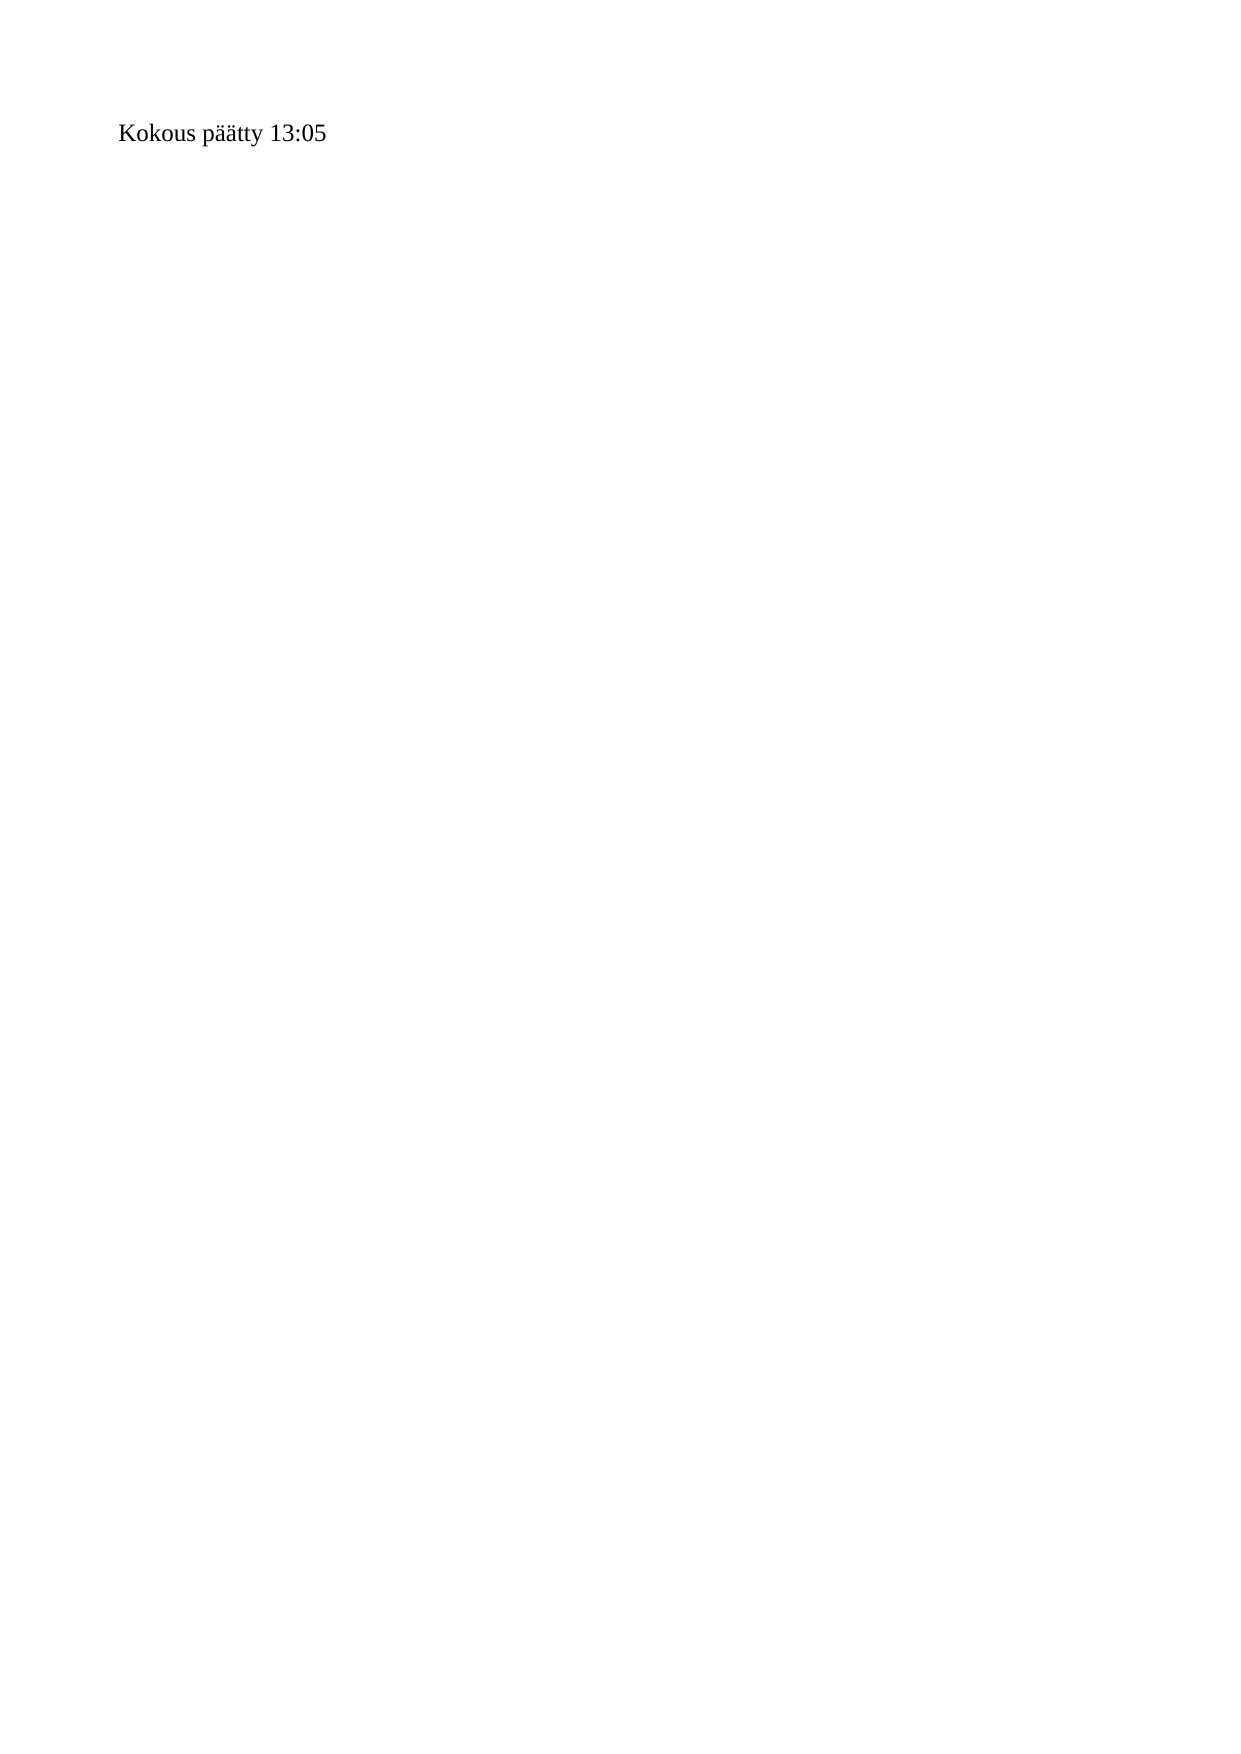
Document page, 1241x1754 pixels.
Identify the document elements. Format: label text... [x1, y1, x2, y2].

text Kokous päätty 13:05 [118, 118, 1122, 147]
